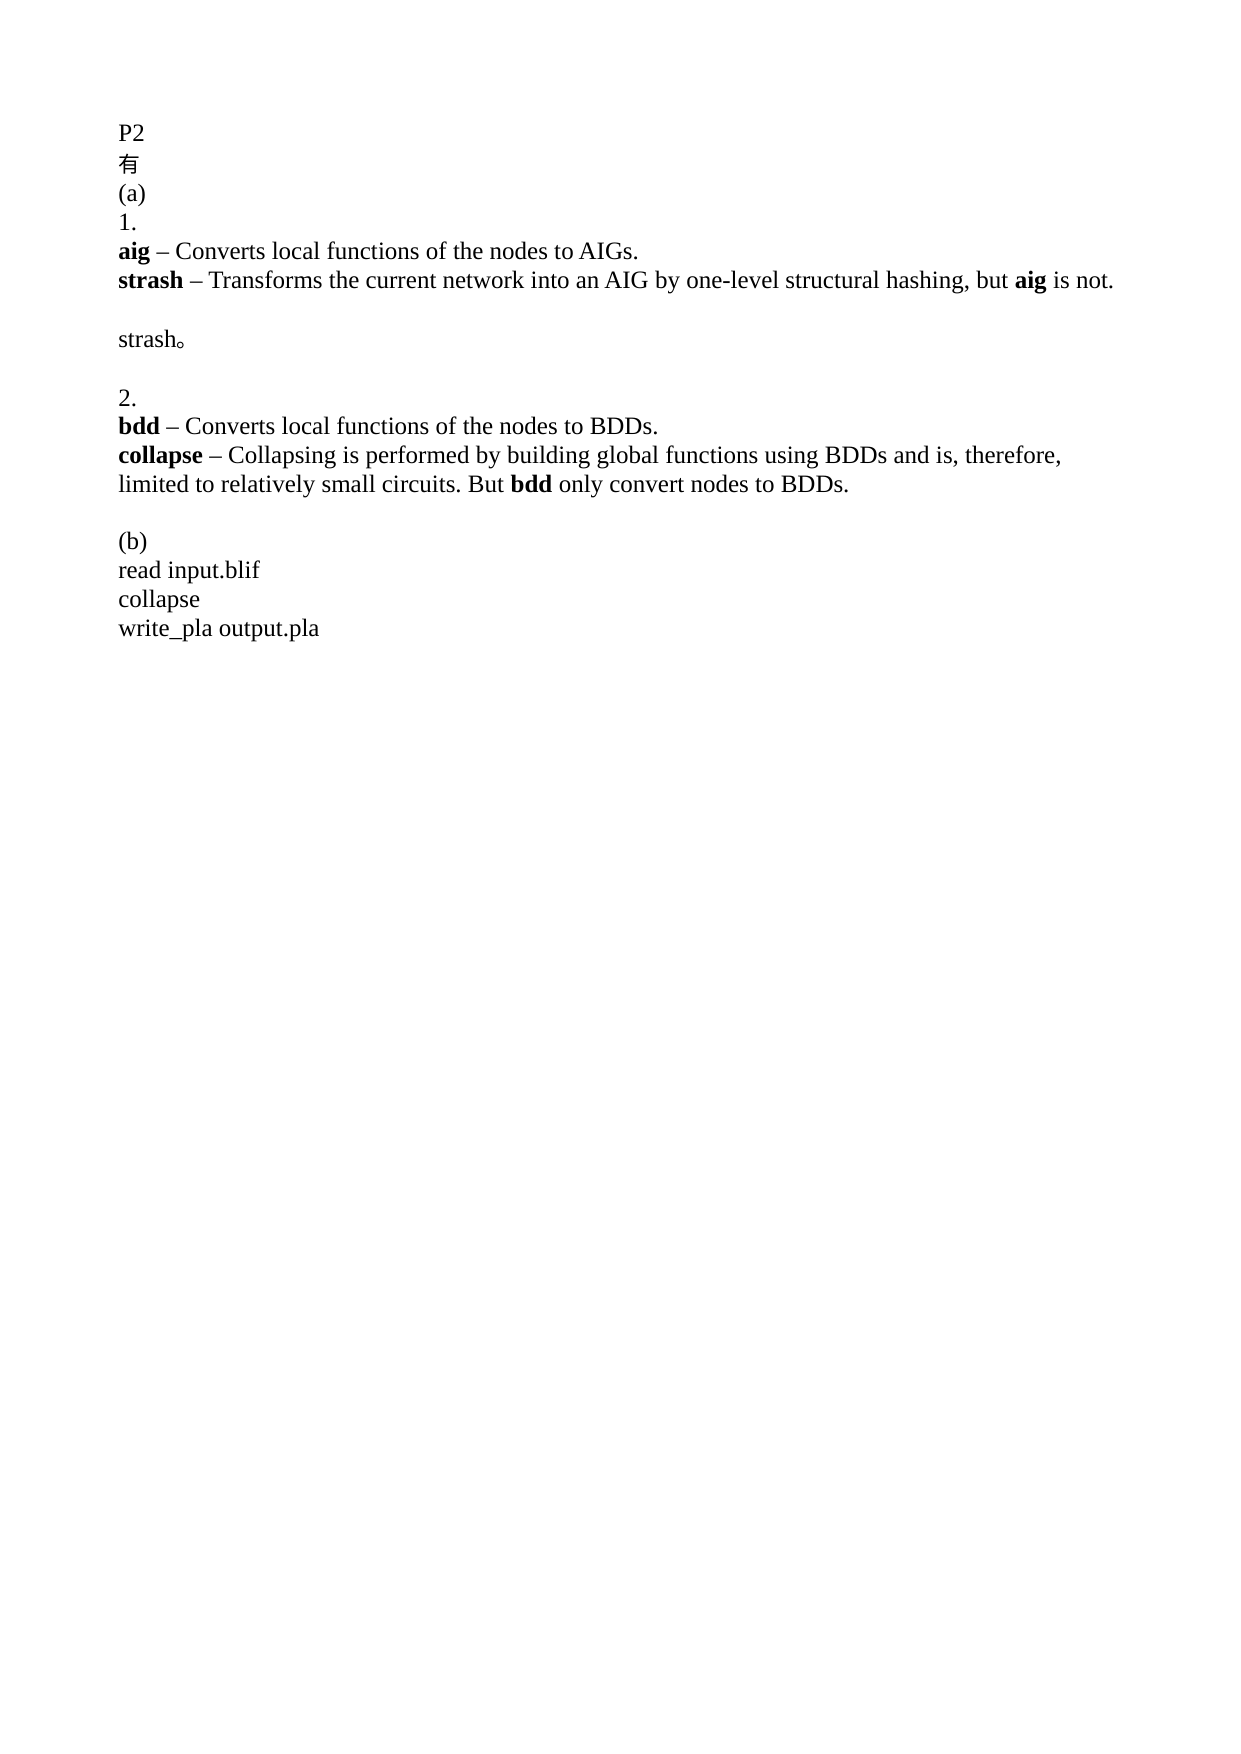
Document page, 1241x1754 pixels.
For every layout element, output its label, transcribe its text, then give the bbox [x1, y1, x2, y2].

text bdd – Converts local functions of the nodes to BDDs. [118, 411, 1122, 440]
text aig – Converts local functions of the nodes to AIGs. [118, 236, 1122, 265]
text strash。 [118, 322, 1122, 354]
text collapse – Collapsing is performed by building global functions using BDDs and is, therefore, limited to relatively small circuits. But bdd only convert nodes to BDDs. [118, 440, 1122, 498]
text 有 [118, 147, 1122, 178]
text 2. [118, 383, 1122, 411]
text collapse [118, 584, 1122, 613]
text 1. [118, 207, 1122, 236]
text (b) [118, 526, 1122, 555]
text (a) [118, 178, 1122, 207]
text strash – Transforms the current network into an AIG by one-level structural hashing, but aig is not. [118, 265, 1122, 293]
text read input.blif [118, 555, 1122, 584]
text write_pla output.pla [118, 613, 1122, 641]
text P2 [118, 118, 1122, 147]
